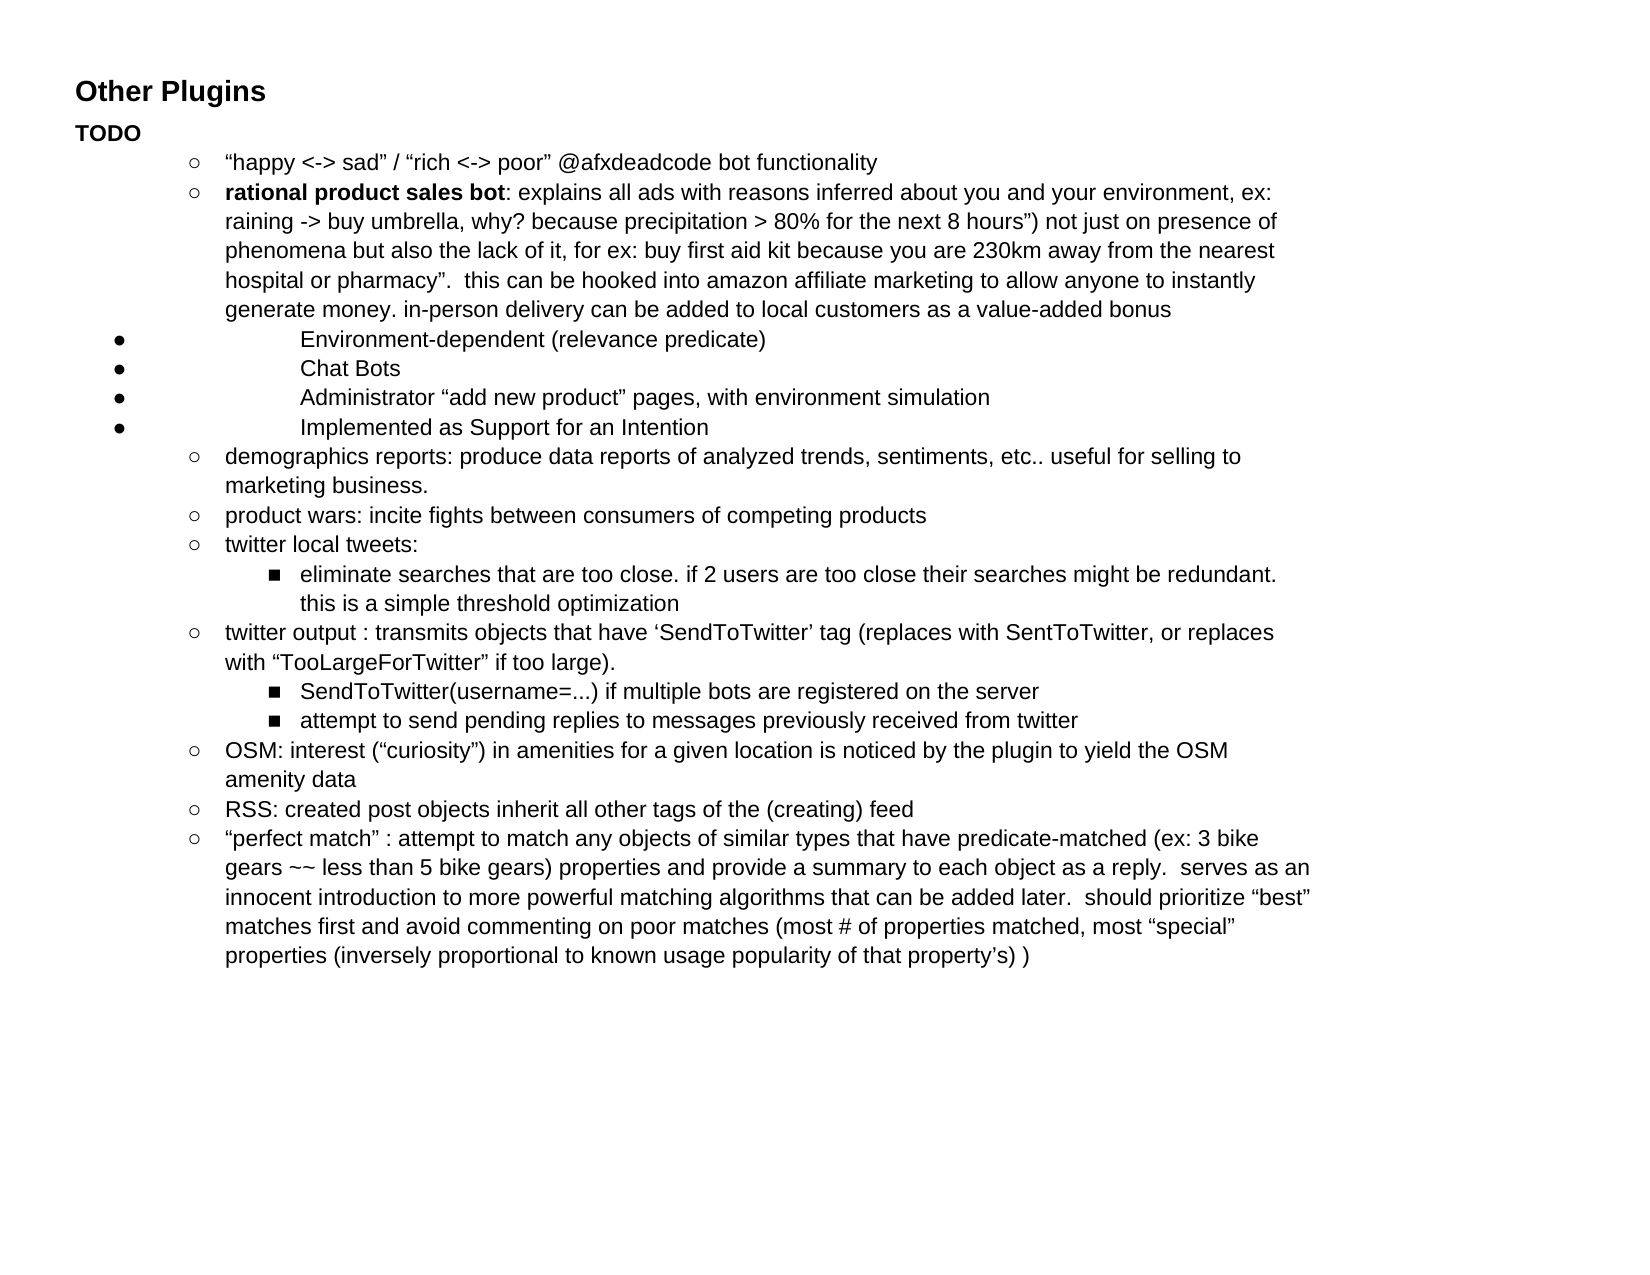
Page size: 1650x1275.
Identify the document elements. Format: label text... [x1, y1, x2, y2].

subtitle Other Plugins [75, 75, 1312, 108]
list attempt to send pending replies to messages previously received from twitter [75, 708, 1312, 734]
list SendToTwitter(username=...) if multiple bots are registered on the server [75, 679, 1312, 704]
list “perfect match” : attempt to match any objects of similar types that have predicate-matched (ex: 3 bike gears ~~ less than 5 bike gears) properties and provide a summary to each object as a reply. serves as an innocent introduction to more powerful matching algorithms that can be added later. should prioritize “best” matches first and avoid commenting on poor matches (most # of properties matched, most “special” properties (inversely proportional to known usage popularity of that property’s) ) [187, 826, 1312, 969]
list Chat Bots [112, 356, 1312, 381]
list Administrator “add new product” pages, with environment simulation [112, 385, 1312, 411]
list Implemented as Support for an Intention [112, 414, 1462, 440]
list RSS: created post objects inherit all other tags of the (creating) feed [187, 796, 1312, 822]
list OSM: interest (“curiosity”) in amenities for a given location is noticed by the plugin to yield the OSM amenity data [187, 738, 1312, 793]
list Environment-dependent (relevance predicate) [112, 326, 1312, 352]
list rational product sales bot: explains all ads with reasons inferred about you and your environment, ex: raining -> buy umbrella, why? because precipitation > 80% for the next 8 hours”) not just on presence of phenomena but also the lack of it, for ex: buy first aid kit because you are 230km away from the nearest hospital or pharmacy”. this can be hooked into amazon affiliate marketing to allow anyone to instantly generate money. in-person delivery can be added to local customers as a value-added bonus [187, 179, 1312, 323]
list product wars: incite fights between consumers of competing products [187, 503, 1312, 528]
list “happy <-> sad” / “rich <-> poor” @afxdeadcode bot functionality [187, 150, 1312, 176]
list demographics reports: produce data reports of analyzed trends, sentiments, etc.. useful for selling to marketing business. [187, 444, 1312, 499]
list twitter output : transmits objects that have ‘SendToTwitter’ tag (replaces with SentToTwitter, or replaces with “TooLargeForTwitter” if too large). [187, 620, 1312, 675]
list eliminate searches that are too close. if 2 users are too close their searches might be redundant. this is a simple threshold optimization [75, 561, 1312, 616]
list twitter local tweets: [187, 532, 1312, 558]
text TODO [75, 121, 1462, 146]
